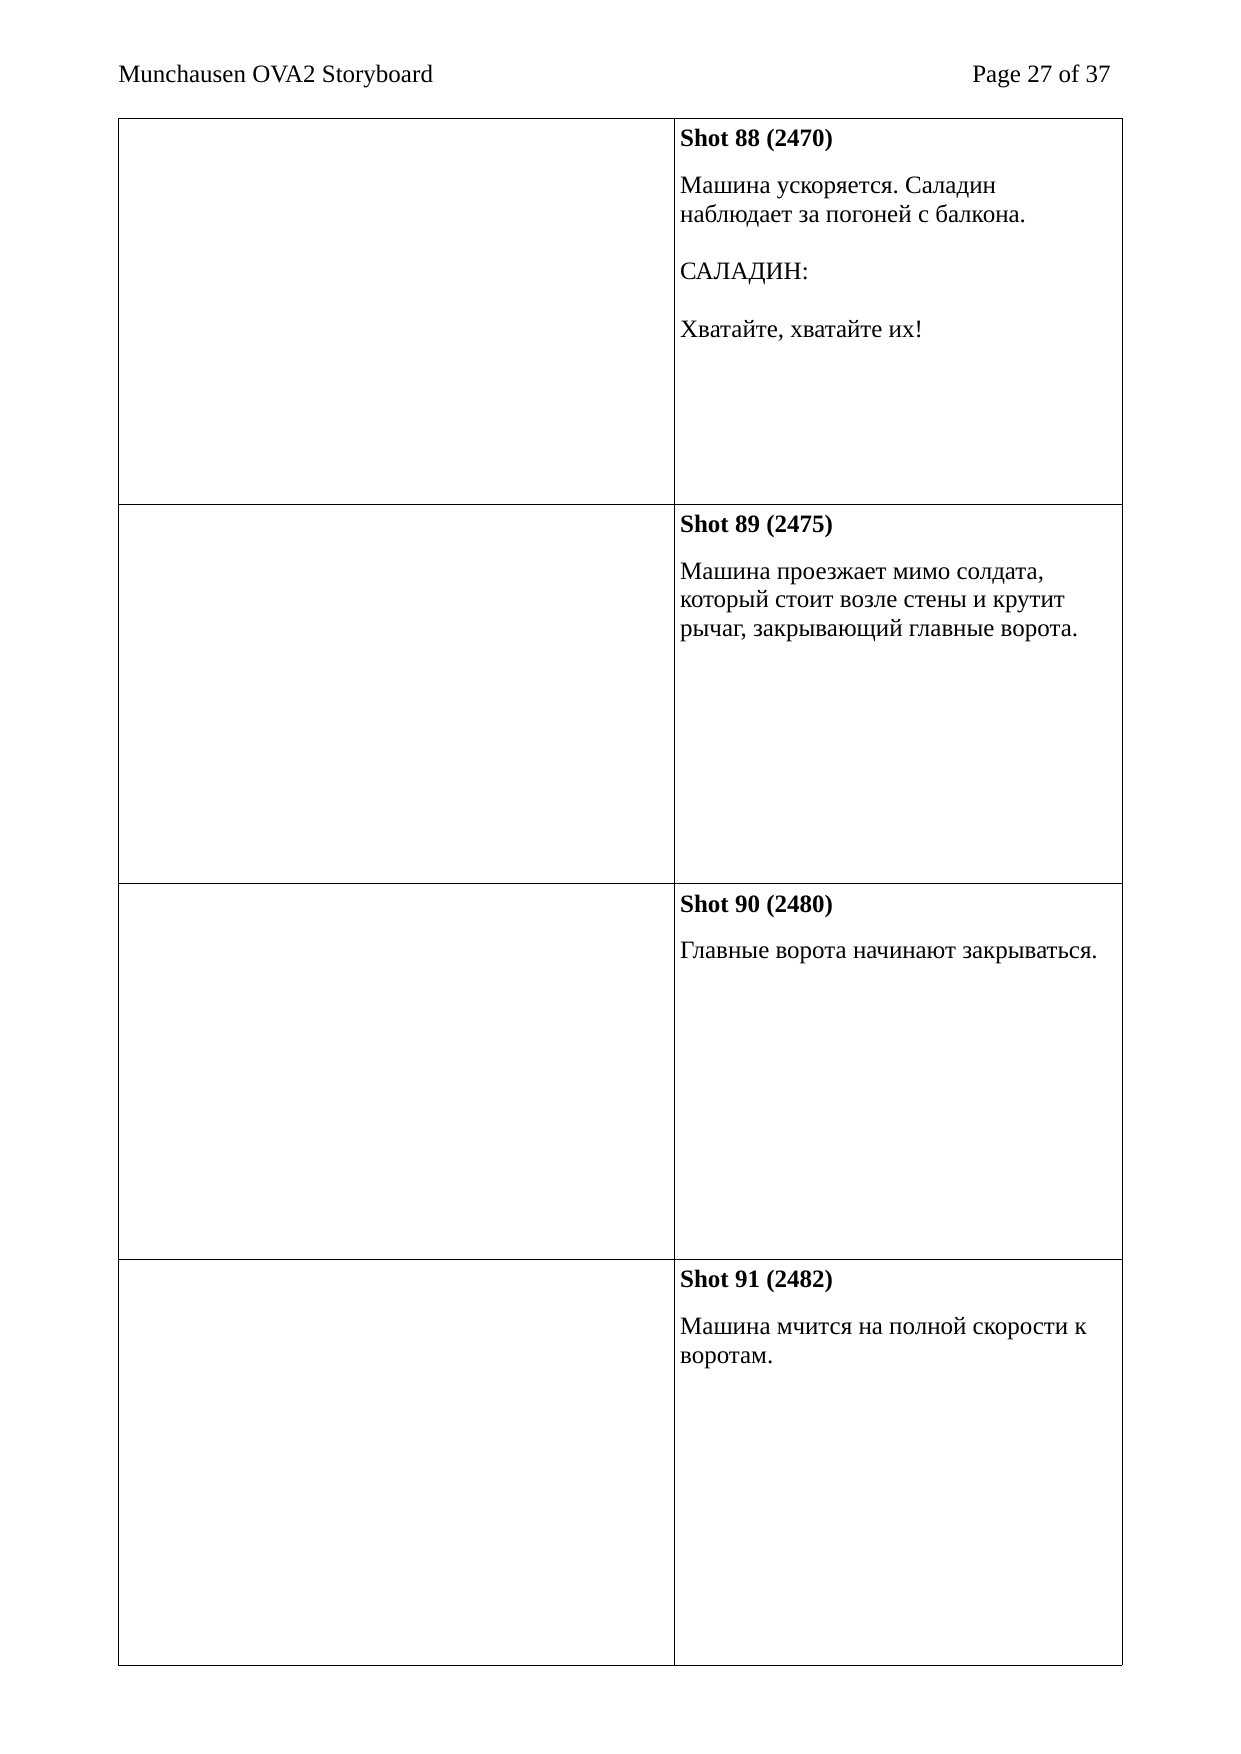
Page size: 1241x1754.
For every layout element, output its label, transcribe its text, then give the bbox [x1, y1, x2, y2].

table_cell [119, 1260, 674, 1665]
table_cell [119, 505, 674, 883]
table_cell [119, 119, 674, 503]
table_cell Shot 91 (2482) Машина мчится на полной скорости к воротам. [675, 1260, 1122, 1665]
table_cell Shot 89 (2475) Машина проезжает мимо солдата, который стоит возле стены и крутит рычаг, закрывающий главные ворота. [675, 505, 1122, 883]
table_cell Shot 88 (2470) Машина ускоряется. Саладин наблюдает за погоней с балкона. САЛАДИН: Хватайте, хватайте их! [675, 119, 1122, 503]
table_cell Shot 90 (2480) Главные ворота начинают закрываться. [675, 884, 1122, 1259]
table_cell [119, 884, 674, 1259]
